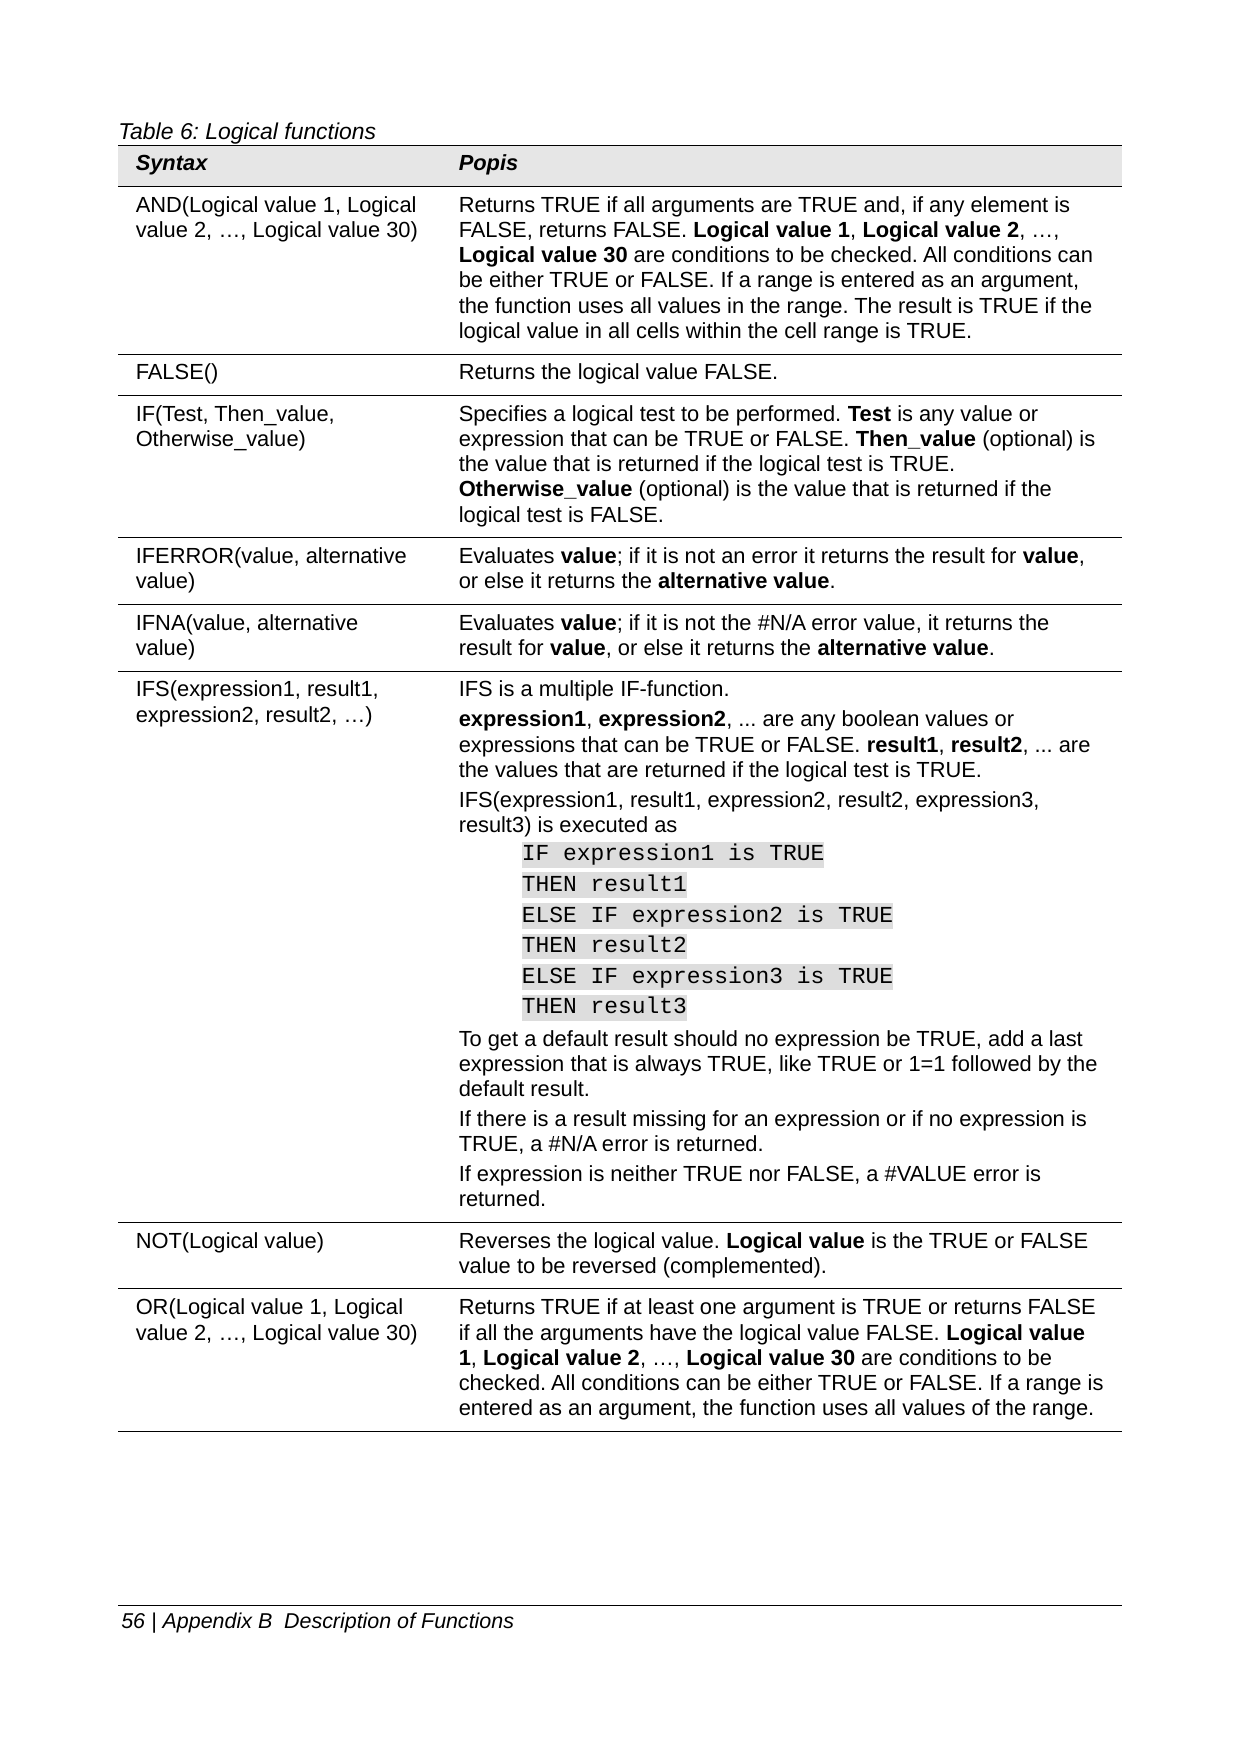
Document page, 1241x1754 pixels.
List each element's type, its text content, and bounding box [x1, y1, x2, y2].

table_cell Specifies a logical test to be performed. Test is any value or expression that can be TRUE or FALSE. Then_value (optional) is the value that is returned if the logical test is TRUE. Otherwise_value (optional) is the value that is returned if the logical test is FALSE. [441, 396, 1122, 537]
table_cell AND(Logical value 1, Logical value 2, …, Logical value 30) [118, 187, 441, 353]
table_cell IFNA(value, alternative value) [118, 605, 441, 671]
table_cell Returns the logical value FALSE. [441, 355, 1122, 395]
table_cell NOT(Logical value) [118, 1223, 441, 1288]
table_cell IFS(expression1, result1, expression2, result2, …) [118, 672, 441, 1222]
text Table 6: Logical functions [118, 118, 1122, 144]
table_cell Reverses the logical value. Logical value is the TRUE or FALSE value to be reversed (complemented). [441, 1223, 1122, 1288]
table_cell Evaluates value; if it is not an error it returns the result for value, or else it returns the alternative value. [441, 538, 1122, 604]
table_cell Returns TRUE if all arguments are TRUE and, if any element is FALSE, returns FALSE. Logical value 1, Logical value 2, …, Logical value 30 are conditions to be checked. All conditions can be either TRUE or FALSE. If a range is entered as an argument, the function uses all values in the range. The result is TRUE if the logical value in all cells within the cell range is TRUE. [441, 187, 1122, 353]
table_cell OR(Logical value 1, Logical value 2, …, Logical value 30) [118, 1289, 441, 1431]
table_header Popis [441, 146, 1122, 186]
table_cell IF(Test, Then_value, Otherwise_value) [118, 396, 441, 537]
table_cell IFERROR(value, alternative value) [118, 538, 441, 604]
table_header Syntax [118, 146, 441, 186]
table_cell Returns TRUE if at least one argument is TRUE or returns FALSE if all the arguments have the logical value FALSE. Logical value 1, Logical value 2, …, Logical value 30 are conditions to be checked. All conditions can be either TRUE or FALSE. If a range is entered as an argument, the function uses all values of the range. [441, 1289, 1122, 1431]
table_cell FALSE() [118, 355, 441, 395]
table_cell Evaluates value; if it is not the #N/A error value, it returns the result for value, or else it returns the alternative value. [441, 605, 1122, 671]
table_cell IFS is a multiple IF-function. expression1, expression2, ... are any boolean values or expressions that can be TRUE or FALSE. result1, result2, ... are the values that are returned if the logical test is TRUE. IFS(expression1, result1, expression2, result2, expression3, result3) is executed as IF expression1 is TRUE THEN result1 ELSE IF expression2 is TRUE THEN result2 ELSE IF expression3 is TRUE THEN result3 To get a default result should no expression be TRUE, add a last expression that is always TRUE, like TRUE or 1=1 followed by the default result. If there is a result missing for an expression or if no expression is TRUE, a #N/A error is returned. If expression is neither TRUE nor FALSE, a #VALUE error is returned. [441, 672, 1122, 1222]
